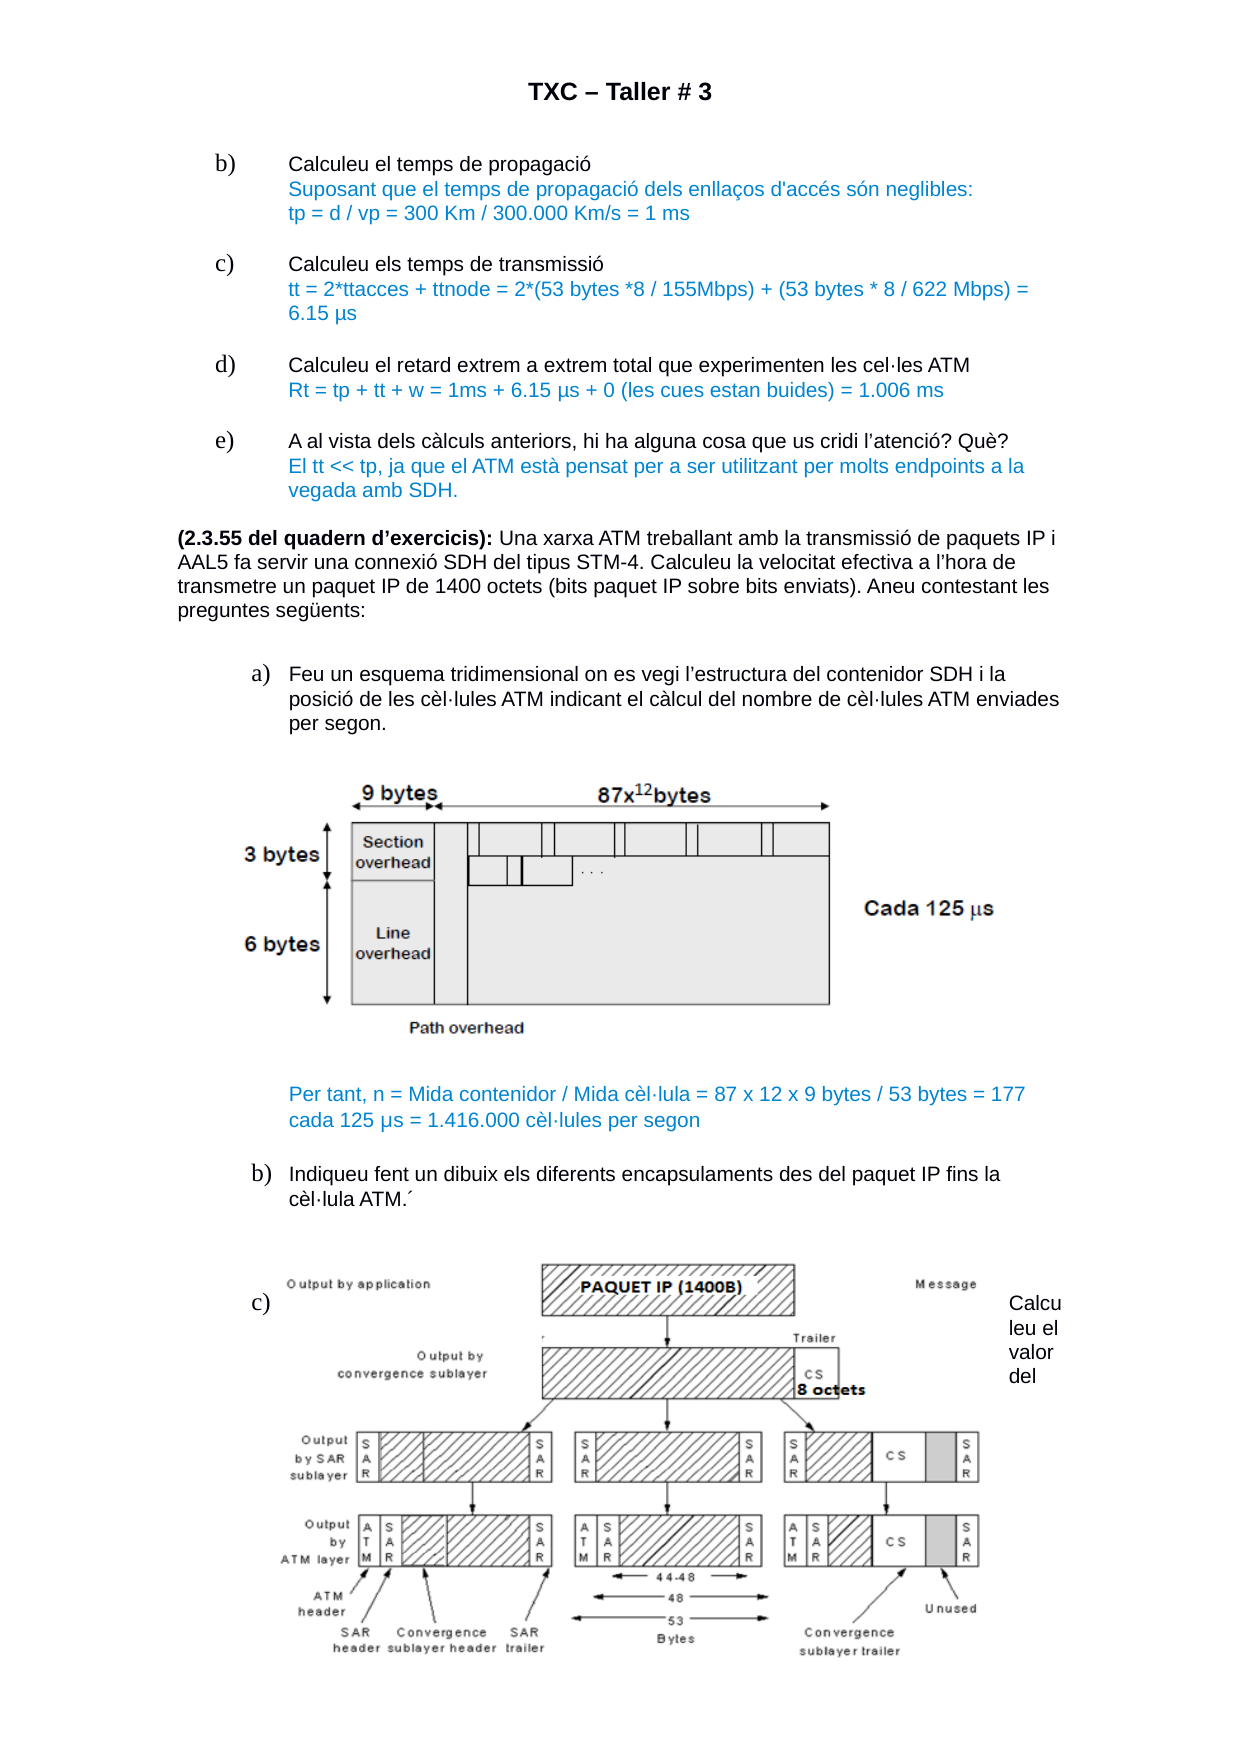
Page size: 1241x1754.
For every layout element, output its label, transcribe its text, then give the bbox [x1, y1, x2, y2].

list Calculeu el retard extrem a extrem total que experimenten les cel·les ATM Rt = tp + tt + w = 1ms + 6.15 µs + 0 (les cues estan buides) = 1.006 ms [215, 349, 1063, 402]
list Calculeu els temps de transmissió tt = 2*ttacces + ttnode = 2*(53 bytes *8 / 155Mbps) + (53 bytes * 8 / 622 Mbps) = 6.15 µs [215, 248, 1063, 325]
text (2.3.55 del quadern d’exercicis): Una xarxa ATM treballant amb la transmissió de paquets IP i AAL5 fa servir una connexió SDH del tipus STM-4. Calculeu la velocitat efectiva a l’hora de transmetre un paquet IP de 1400 octets (bits paquet IP sobre bits enviats). Aneu contestant les preguntes següents: [177, 526, 1063, 622]
list Calculeu el valor del PAD PAD = ceiling(1400/48)*48 – 1400 (IP) – 8 (CS) = 32 bytes [1009, 1287, 1063, 1388]
list Indiqueu fent un dibuix els diferents encapsulaments des del paquet IP fins la cèl·lula ATM.´ [251, 1158, 1063, 1263]
list Feu un esquema tridimensional on es vegi l’estructura del contenidor SDH i la posició de les cèl·lules ATM indicant el càlcul del nombre de cèl·lules ATM enviades per segon. Per tant, n = Mida contenidor / Mida cèl·lula = 87 x 12 x 9 bytes / 53 bytes = 177 cada 125 µs = 1.416.000 cèl·lules per segon [251, 658, 1063, 1134]
list A al vista dels càlculs anteriors, hi ha alguna cosa que us cridi l’atenció? Què? El tt << tp, ja que el ATM està pensat per a ser utilitzant per molts endpoints a la vegada amb SDH. [215, 426, 1063, 502]
list Calculeu el temps de propagació Suposant que el temps de propagació dels enllaços d'accés són neglibles: tp = d / vp = 300 Km / 300.000 Km/s = 1 ms [215, 148, 1063, 224]
list Calculeu el valor del PAD PAD = ceiling(1400/48)*48 – 1400 (IP) – 8 (CS) = 32 bytes [251, 1287, 273, 1388]
